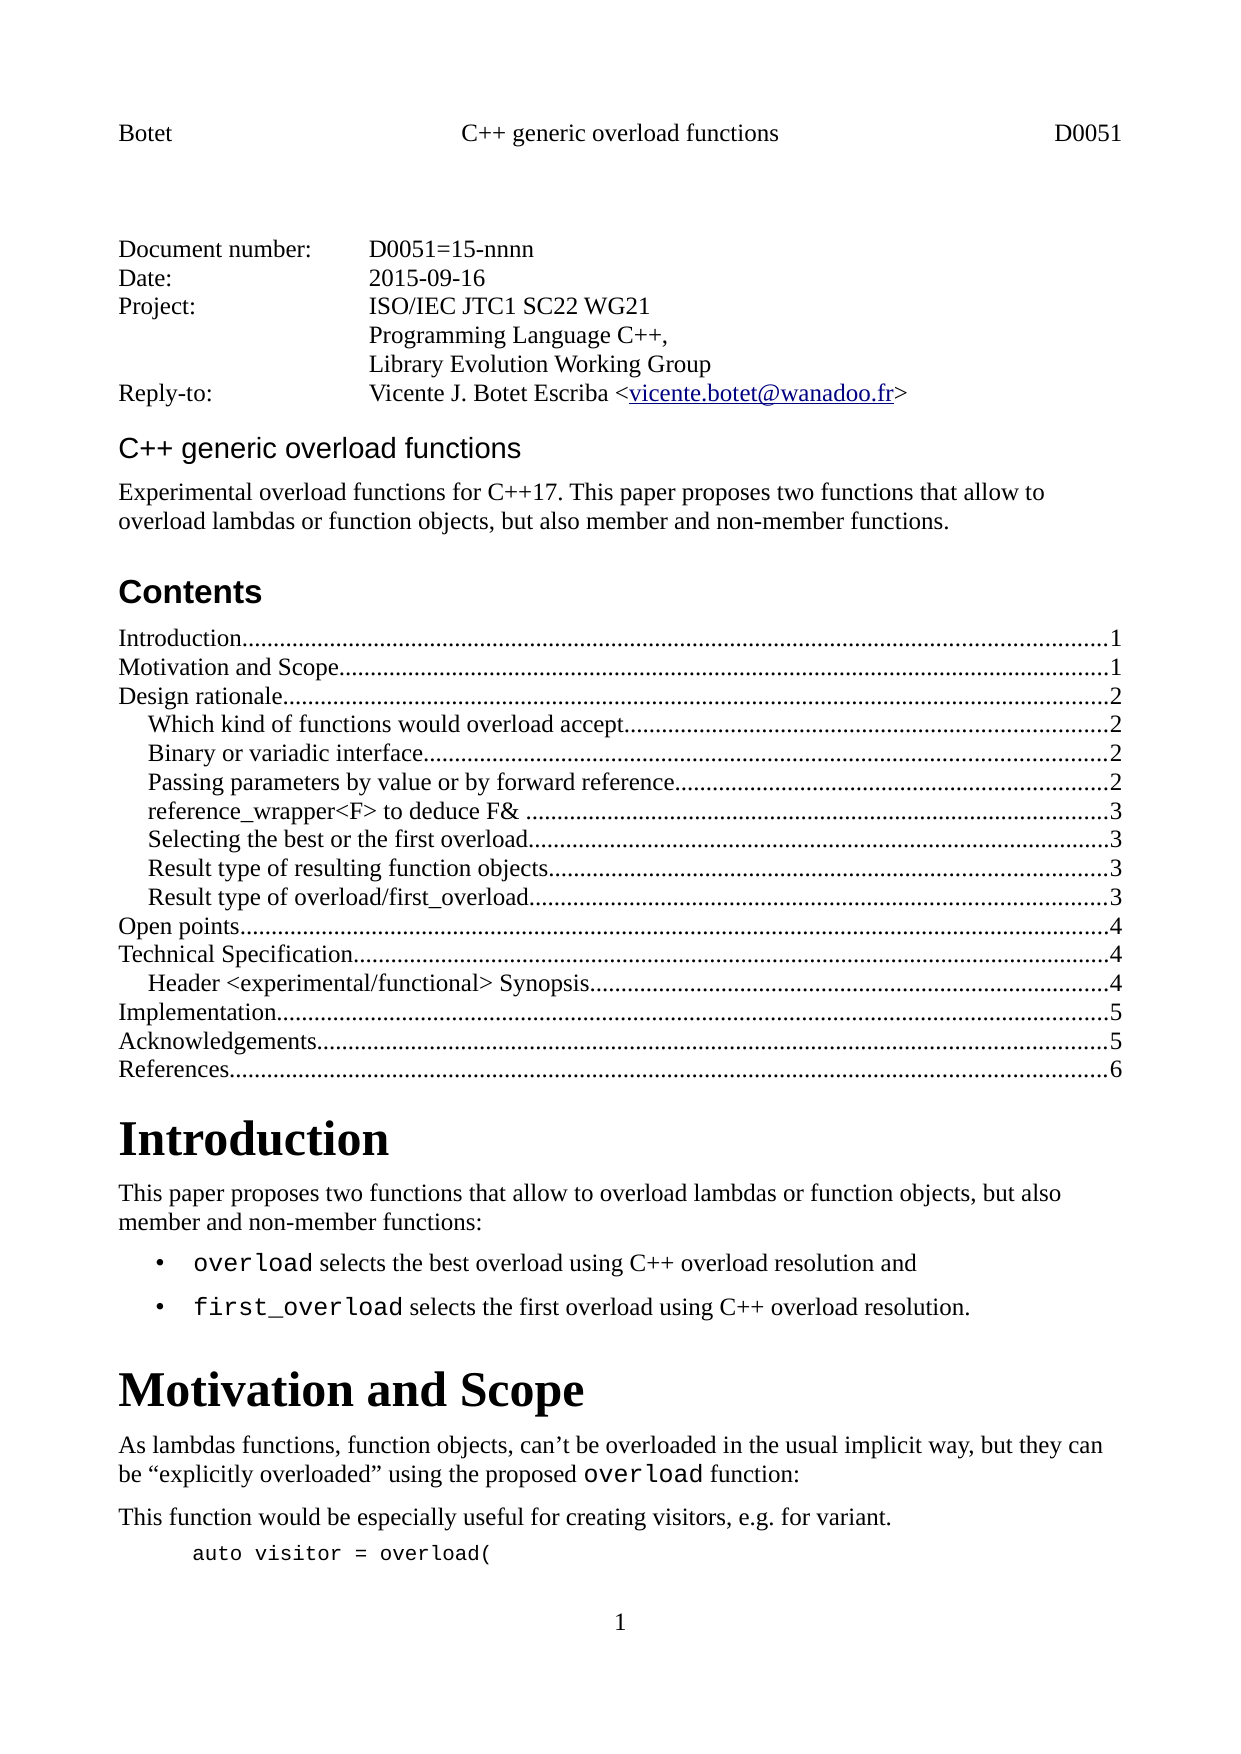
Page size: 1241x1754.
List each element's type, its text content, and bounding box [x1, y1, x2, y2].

table_cell Project: [118, 291, 368, 378]
text Experimental overload functions for C++17. This paper proposes two functions that allow to overload lambdas or function objects, but also member and non-member functions. [118, 477, 1122, 535]
text References 6 [118, 1054, 1122, 1083]
table_cell Reply-to: [118, 378, 368, 406]
table_cell ISO/IEC JTC1 SC22 WG21 Programming Language C++, Library Evolution Working Group [369, 291, 1002, 378]
list first_overload selects the first overload using C++ overload resolution. [156, 1292, 1122, 1322]
subtitle Contents [118, 572, 1122, 611]
text Result type of overload/first_overload 3 [148, 882, 1122, 911]
text Binary or variadic interface 2 [148, 738, 1122, 767]
text Technical Specification 4 [118, 939, 1122, 968]
text Passing parameters by value or by forward reference 2 [148, 767, 1122, 796]
text This function would be especially useful for creating visitors, e.g. for variant. [118, 1502, 1122, 1531]
text auto visitor = overload( [192, 1543, 1122, 1567]
table_header Document number: [118, 234, 368, 263]
text reference_wrapper<F> to deduce F& 3 [148, 796, 1122, 824]
text Implementation 5 [118, 997, 1122, 1026]
text Motivation and Scope 1 [118, 652, 1122, 681]
text Introduction 1 [118, 623, 1122, 652]
text As lambdas functions, function objects, can’t be overloaded in the usual implicit way, but they can be “explicitly overloaded” using the proposed overload function: [118, 1430, 1122, 1489]
text Design rationale 2 [118, 681, 1122, 709]
list overload selects the best overload using C++ overload resolution and [156, 1248, 1122, 1279]
text Result type of resulting function objects 3 [148, 853, 1122, 882]
text Acknowledgements 5 [118, 1026, 1122, 1054]
table_header D0051=15-nnnn [369, 234, 1002, 263]
table_cell Date: [118, 263, 368, 291]
text Selecting the best or the first overload 3 [148, 824, 1122, 853]
subtitle Introduction [118, 1108, 1122, 1166]
text Which kind of functions would overload accept 2 [148, 709, 1122, 738]
table_cell Vicente J. Botet Escriba <vicente.botet@wanadoo.fr> [369, 378, 1002, 406]
text This paper proposes two functions that allow to overload lambdas or function objects, but also member and non-member functions: [118, 1178, 1122, 1236]
subtitle C++ generic overload functions [118, 431, 1122, 465]
table_cell 2015-09-16 [369, 263, 1002, 291]
text Header <experimental/functional> Synopsis 4 [148, 968, 1122, 997]
subtitle Motivation and Scope [118, 1360, 1122, 1417]
text Open points 4 [118, 911, 1122, 939]
